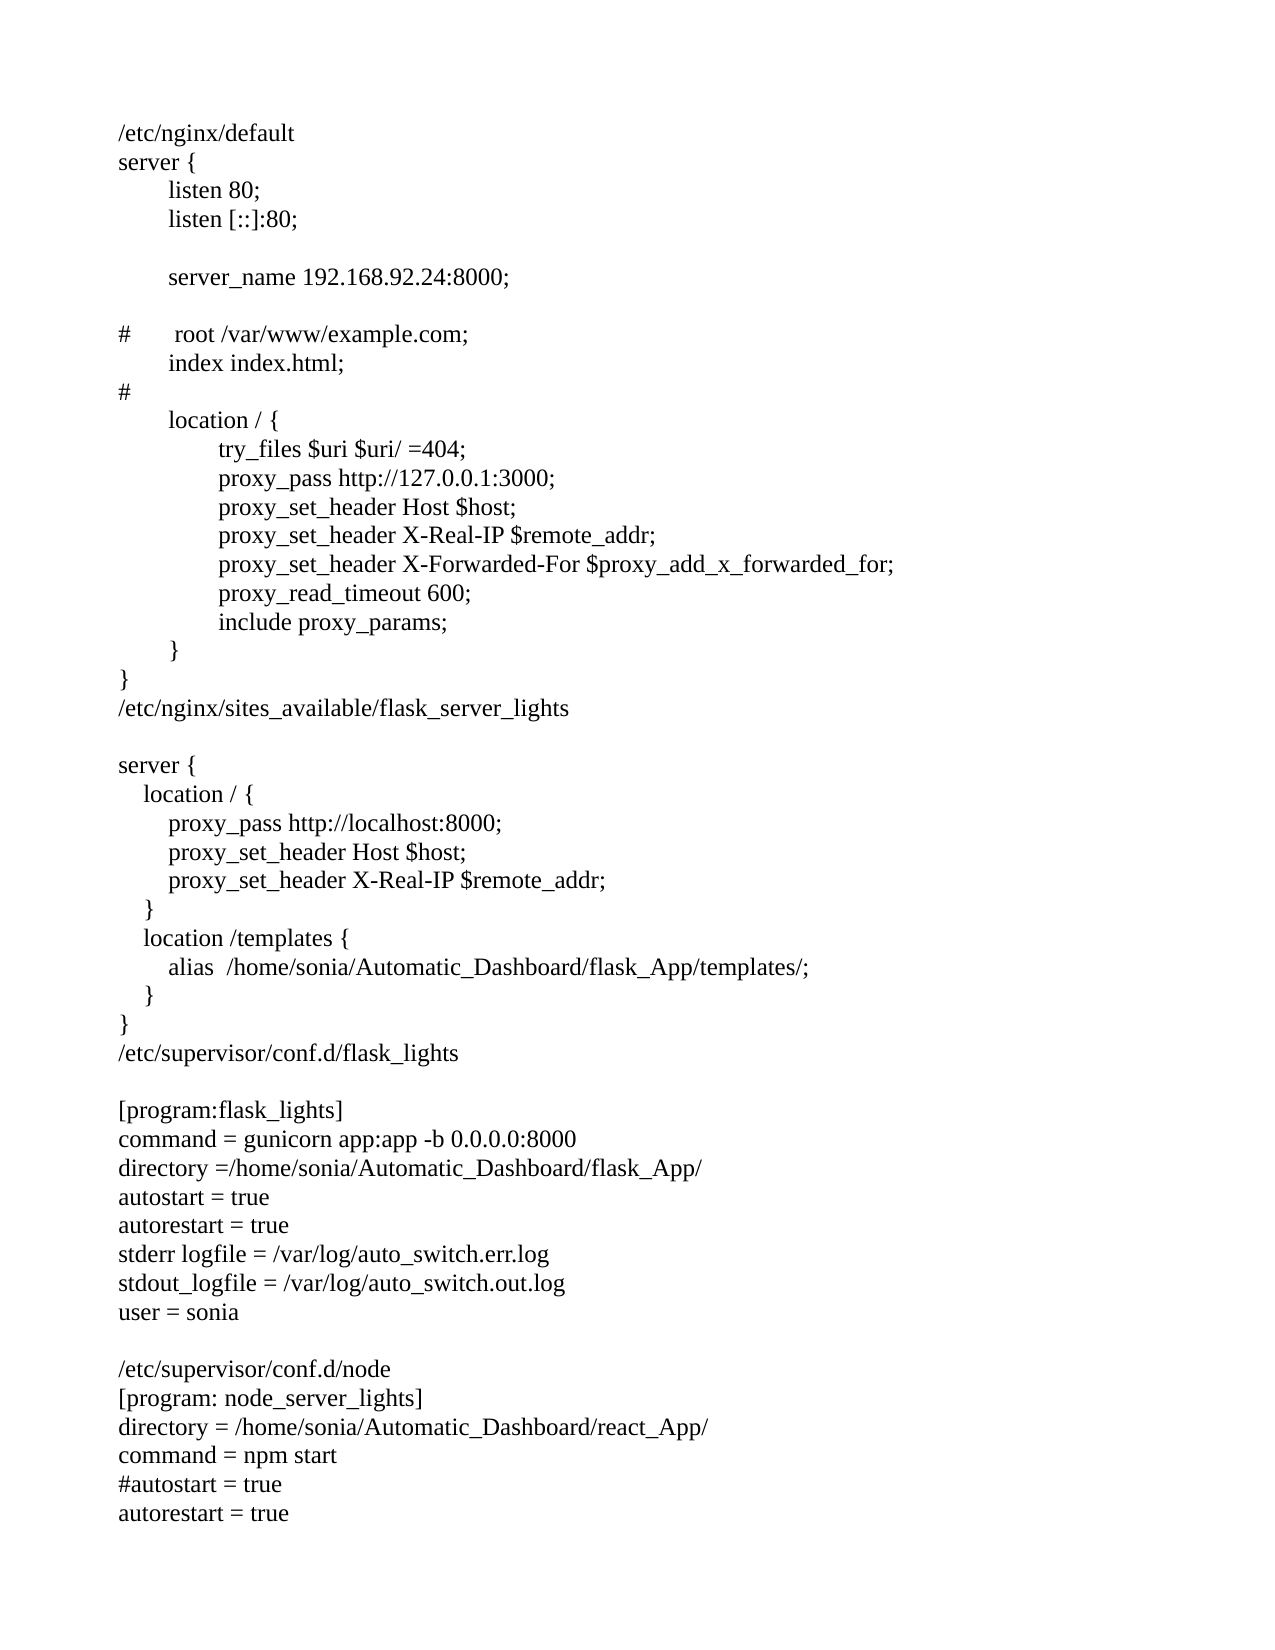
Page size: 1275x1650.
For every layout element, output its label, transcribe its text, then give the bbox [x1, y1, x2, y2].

text /etc/supervisor/conf.d/flask_lights [118, 1038, 1157, 1067]
text stderr logfile = /var/log/auto_switch.err.log [118, 1239, 1157, 1268]
text proxy_set_header X-Real-IP $remote_addr; [118, 521, 1157, 549]
text } [118, 636, 1157, 664]
text index index.html; [118, 348, 1157, 377]
text stdout_logfile = /var/log/auto_switch.out.log [118, 1268, 1157, 1297]
text try_files $uri $uri/ =404; [118, 434, 1157, 463]
text /etc/supervisor/conf.d/node [118, 1354, 1157, 1383]
text location / { [118, 779, 1157, 808]
text } [118, 664, 1157, 693]
text } [118, 1009, 1157, 1038]
text } [118, 981, 1157, 1009]
text # [118, 377, 1157, 406]
text } [118, 894, 1157, 923]
text user = sonia [118, 1297, 1157, 1326]
text listen [::]:80; [118, 204, 1157, 233]
text directory =/home/sonia/Automatic_Dashboard/flask_App/ [118, 1153, 1157, 1182]
text /etc/nginx/sites_available/flask_server_lights [118, 693, 1157, 722]
text [program: node_server_lights] [118, 1383, 1157, 1412]
text autorestart = true [118, 1498, 1157, 1527]
text proxy_set_header X-Forwarded-For $proxy_add_x_forwarded_for; [118, 549, 1157, 578]
text #autostart = true [118, 1469, 1157, 1498]
text autorestart = true [118, 1211, 1157, 1239]
text proxy_set_header Host $host; [118, 837, 1157, 866]
text location /templates { [118, 923, 1157, 952]
text /etc/nginx/default [118, 118, 1157, 147]
text directory = /home/sonia/Automatic_Dashboard/react_App/ [118, 1412, 1157, 1441]
text alias /home/sonia/Automatic_Dashboard/flask_App/templates/; [118, 952, 1157, 981]
text server_name 192.168.92.24:8000; [118, 262, 1157, 291]
text listen 80; [118, 176, 1157, 204]
text proxy_read_timeout 600; [118, 578, 1157, 607]
text proxy_pass http://127.0.0.1:3000; [118, 463, 1157, 492]
text proxy_set_header Host $host; [118, 492, 1157, 521]
text server { [118, 147, 1157, 176]
text proxy_set_header X-Real-IP $remote_addr; [118, 866, 1157, 894]
text command = npm start [118, 1441, 1157, 1469]
text location / { [118, 406, 1157, 434]
text # root /var/www/example.com; [118, 319, 1157, 348]
text include proxy_params; [118, 607, 1157, 636]
text server { [118, 751, 1157, 779]
text [program:flask_lights] [118, 1096, 1157, 1124]
text proxy_pass http://localhost:8000; [118, 808, 1157, 837]
text command = gunicorn app:app -b 0.0.0.0:8000 [118, 1124, 1157, 1153]
text autostart = true [118, 1182, 1157, 1211]
